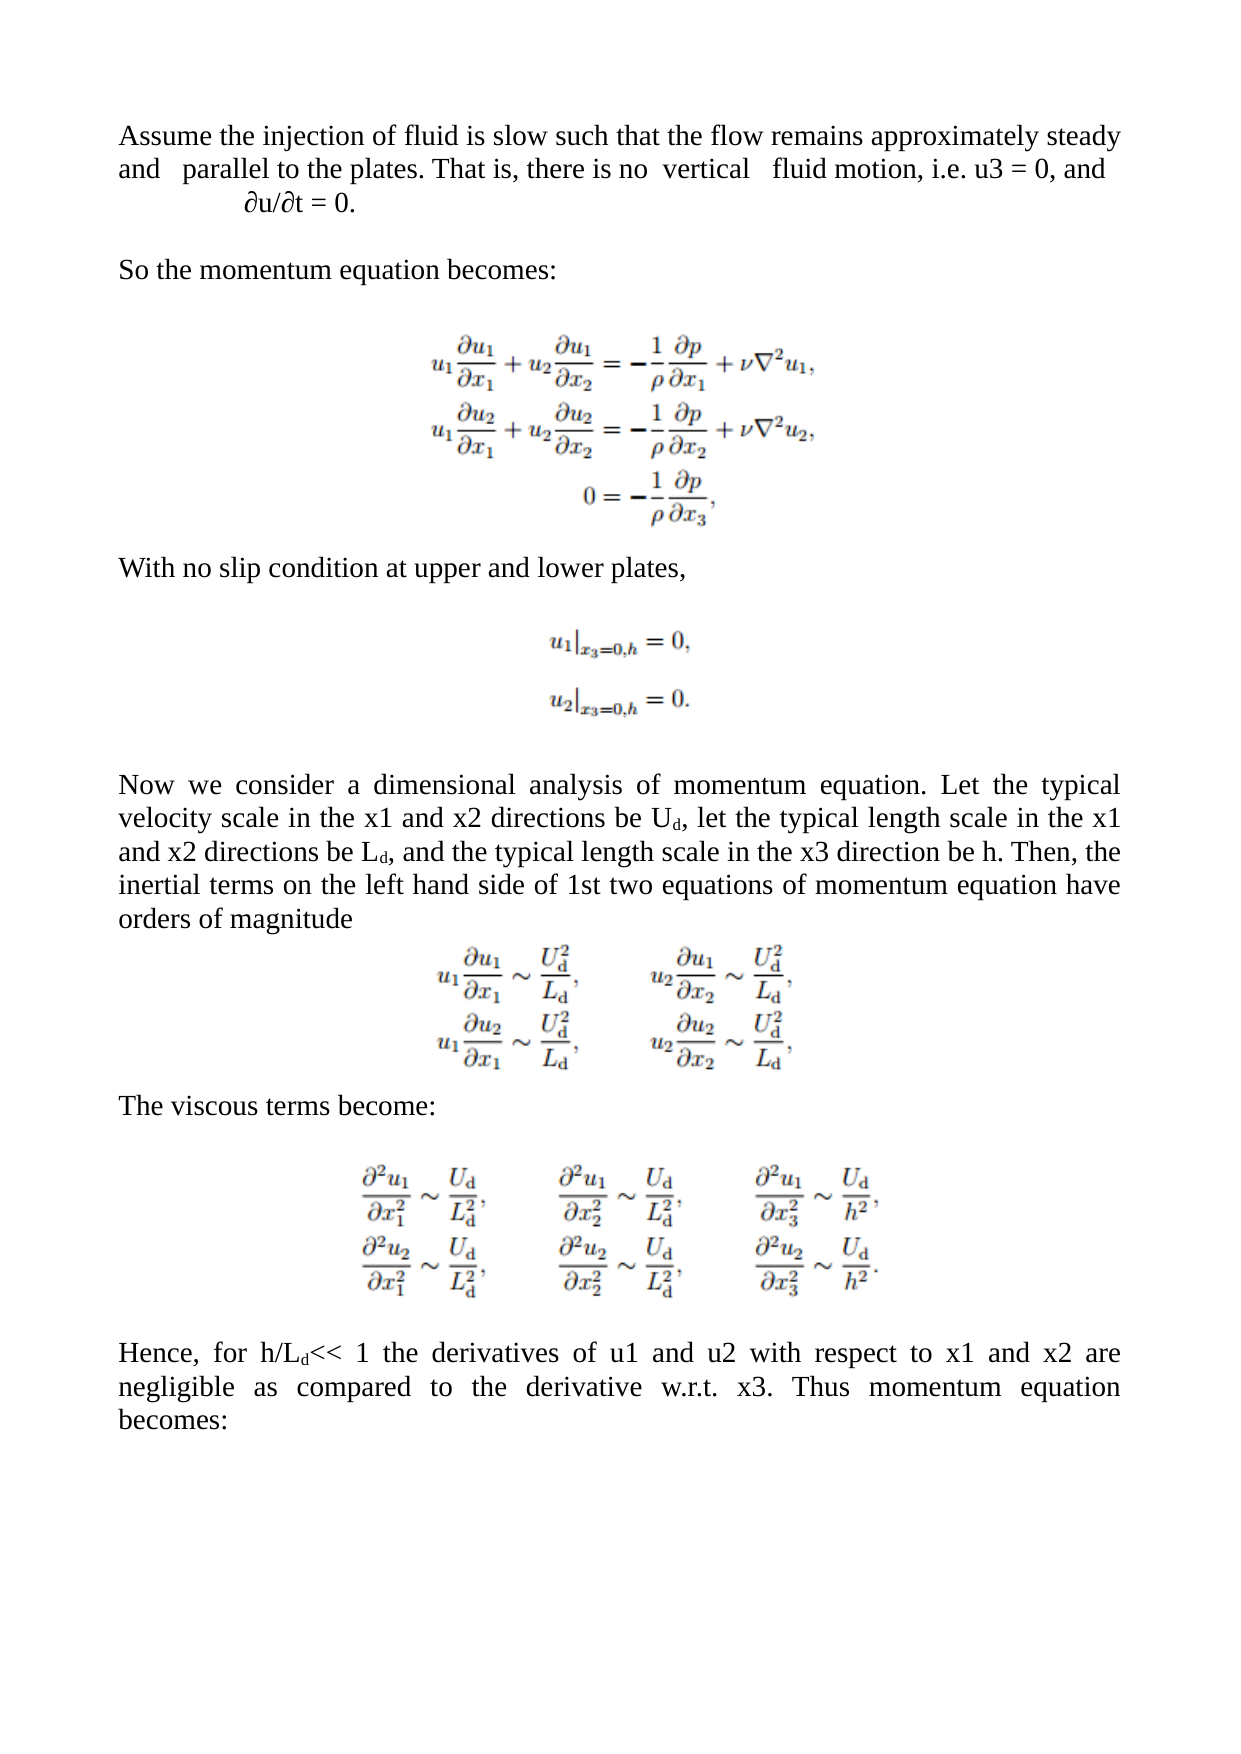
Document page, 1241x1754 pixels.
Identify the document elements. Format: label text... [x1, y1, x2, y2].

text With no slip condition at upper and lower plates, [118, 551, 1122, 584]
text Now we consider a dimensional analysis of momentum equation. Let the typical velocity scale in the x1 and x2 directions be Ud, let the typical length scale in the x1 and x2 directions be Ld, and the typical length scale in the x3 direction be h. Then, the inertial terms on the left hand side of 1st two equations of momentum equation have orders of magnitude [118, 767, 1122, 934]
text So the momentum equation becomes: [118, 252, 1122, 286]
text Assume the injection of fluid is slow such that the flow remains approximately steady and parallel to the plates. That is, there is no vertical fluid motion, i.e. u3 = 0, and [118, 118, 1122, 185]
text Hence, for h/Ld<< 1 the derivatives of u1 and u2 with respect to x1 and x2 are negligible as compared to the derivative w.r.t. x3. Thus momentum equation becomes: [118, 1335, 1122, 1436]
text ∂u/∂t = 0. [236, 185, 1122, 219]
text The viscous terms become: [118, 1088, 1122, 1121]
